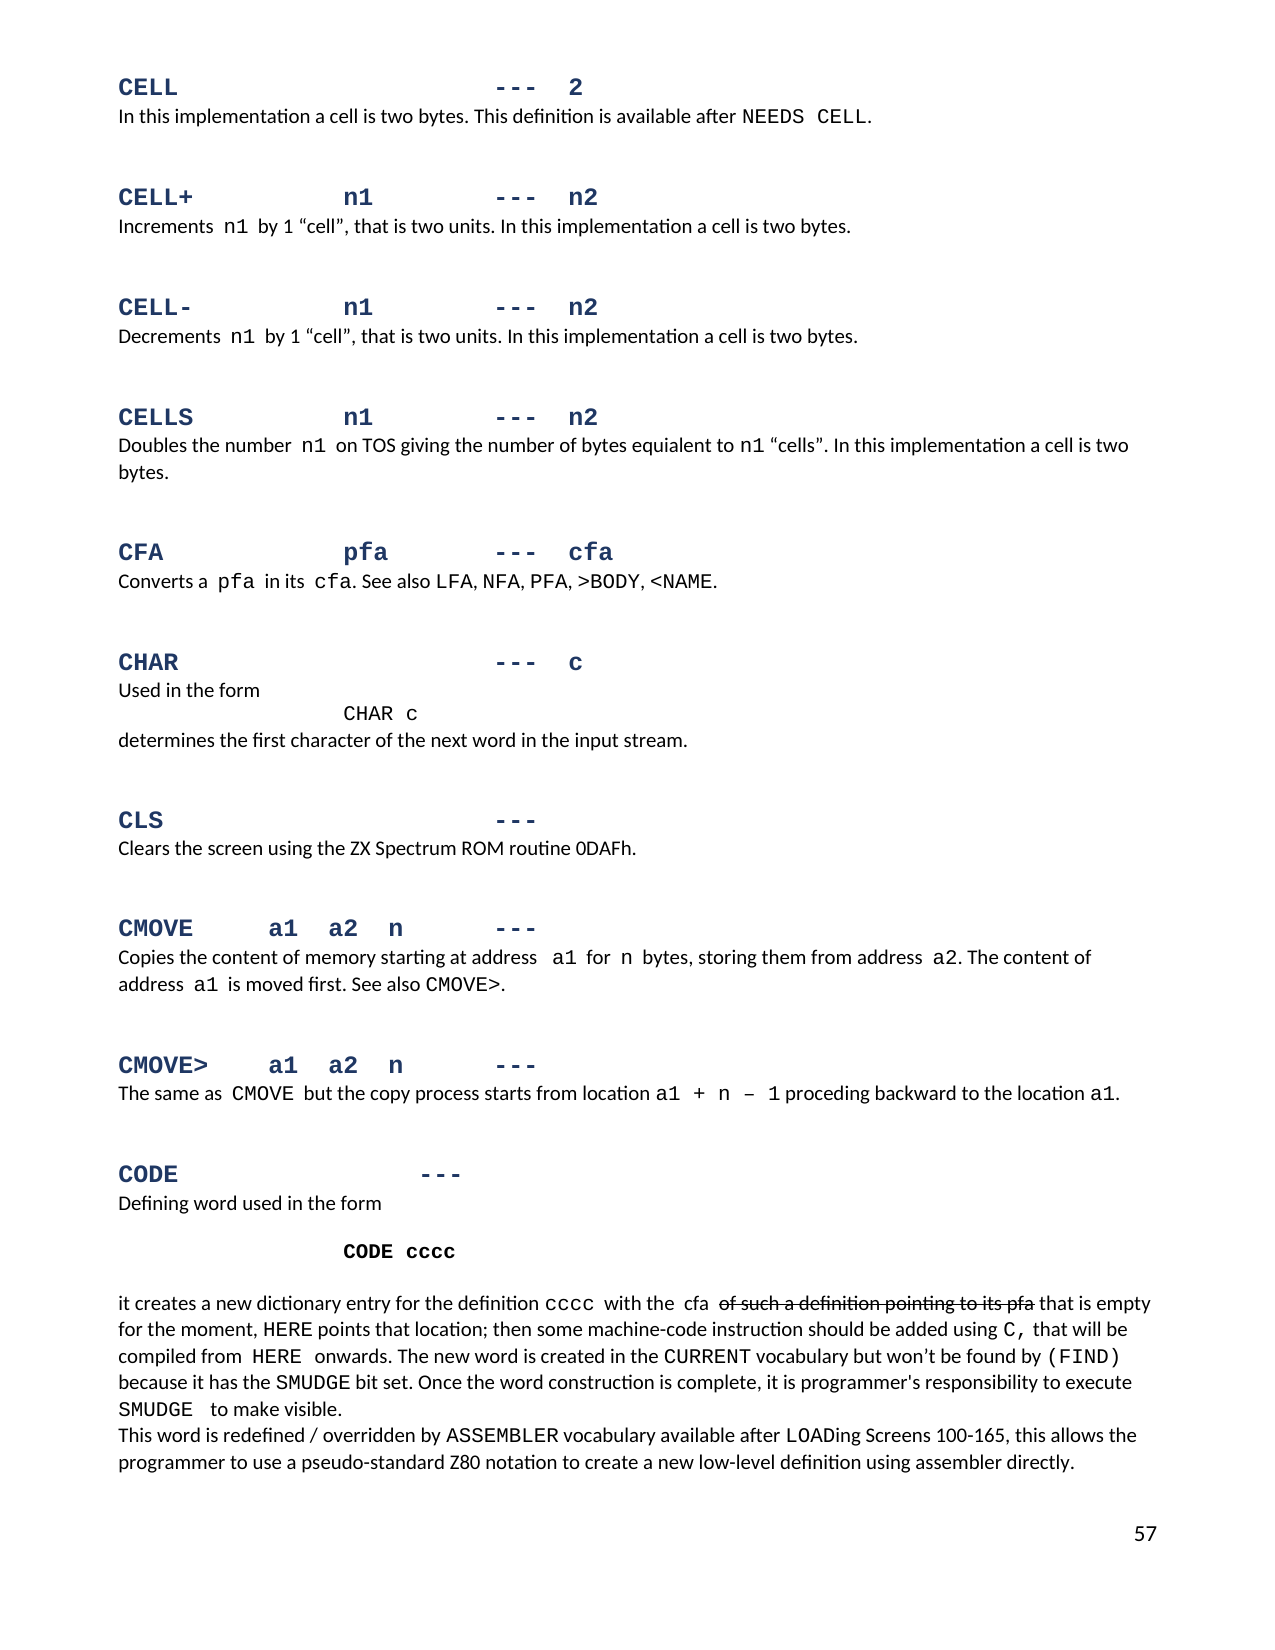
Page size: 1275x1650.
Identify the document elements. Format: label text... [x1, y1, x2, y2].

subtitle CELL+ n1 --- n2 [118, 185, 1157, 213]
subtitle CMOVE> a1 a2 n --- [118, 1052, 1157, 1081]
text This word is redefined / overridden by ASSEMBLER vocabulary available after LOADing Screens 100-165, this allows the programmer to use a pseudo-standard Z80 notation to create a new low-level definition using assembler directly. [118, 1422, 1157, 1474]
text it creates a new dictionary entry for the definition cccc with the cfa of such a definition pointing to its pfa that is empty for the moment, HERE points that location; then some machine-code instruction should be added using C, that will be compiled from HERE onwards. The new word is created in the CURRENT vocabulary but won’t be found by (FIND) because it has the SMUDGE bit set. Once the word construction is complete, it is programmer's responsibility to execute SMUDGE to make visible. [118, 1290, 1157, 1422]
text Increments n1 by 1 “cell”, that is two units. In this implementation a cell is two bytes. [118, 213, 1157, 239]
subtitle CMOVE a1 a2 n --- [118, 916, 1157, 944]
text Copies the content of memory starting at address a1 for n bytes, storing them from address a2. The content of address a1 is moved first. See also CMOVE>. [118, 944, 1157, 997]
text CHAR c [118, 703, 1157, 727]
subtitle CELLS n1 --- n2 [118, 404, 1157, 433]
text Defining word used in the form [118, 1190, 1157, 1216]
text determines the first character of the next word in the input stream. [118, 727, 1157, 752]
text The same as CMOVE but the copy process starts from location a1 + n – 1 proceding backward to the location a1. [118, 1081, 1157, 1107]
subtitle CELL --- 2 [118, 75, 1157, 103]
text CODE cccc [118, 1241, 1157, 1265]
subtitle CLS --- [118, 807, 1157, 836]
text Doubles the number n1 on TOS giving the number of bytes equialent to n1 “cells”. In this implementation a cell is two bytes. [118, 433, 1157, 484]
text Clears the screen using the ZX Spectrum ROM routine 0DAFh. [118, 836, 1157, 861]
text Decrements n1 by 1 “cell”, that is two units. In this implementation a cell is two bytes. [118, 323, 1157, 349]
text In this implementation a cell is two bytes. This definition is available after NEEDS CELL. [118, 103, 1157, 130]
subtitle CODE --- [118, 1162, 1157, 1190]
text Converts a pfa in its cfa. See also LFA, NFA, PFA, >BODY, <NAME. [118, 568, 1157, 594]
subtitle CFA pfa --- cfa [118, 539, 1157, 568]
subtitle CHAR --- c [118, 649, 1157, 678]
subtitle CELL- n1 --- n2 [118, 294, 1157, 323]
text Used in the form [118, 678, 1157, 703]
